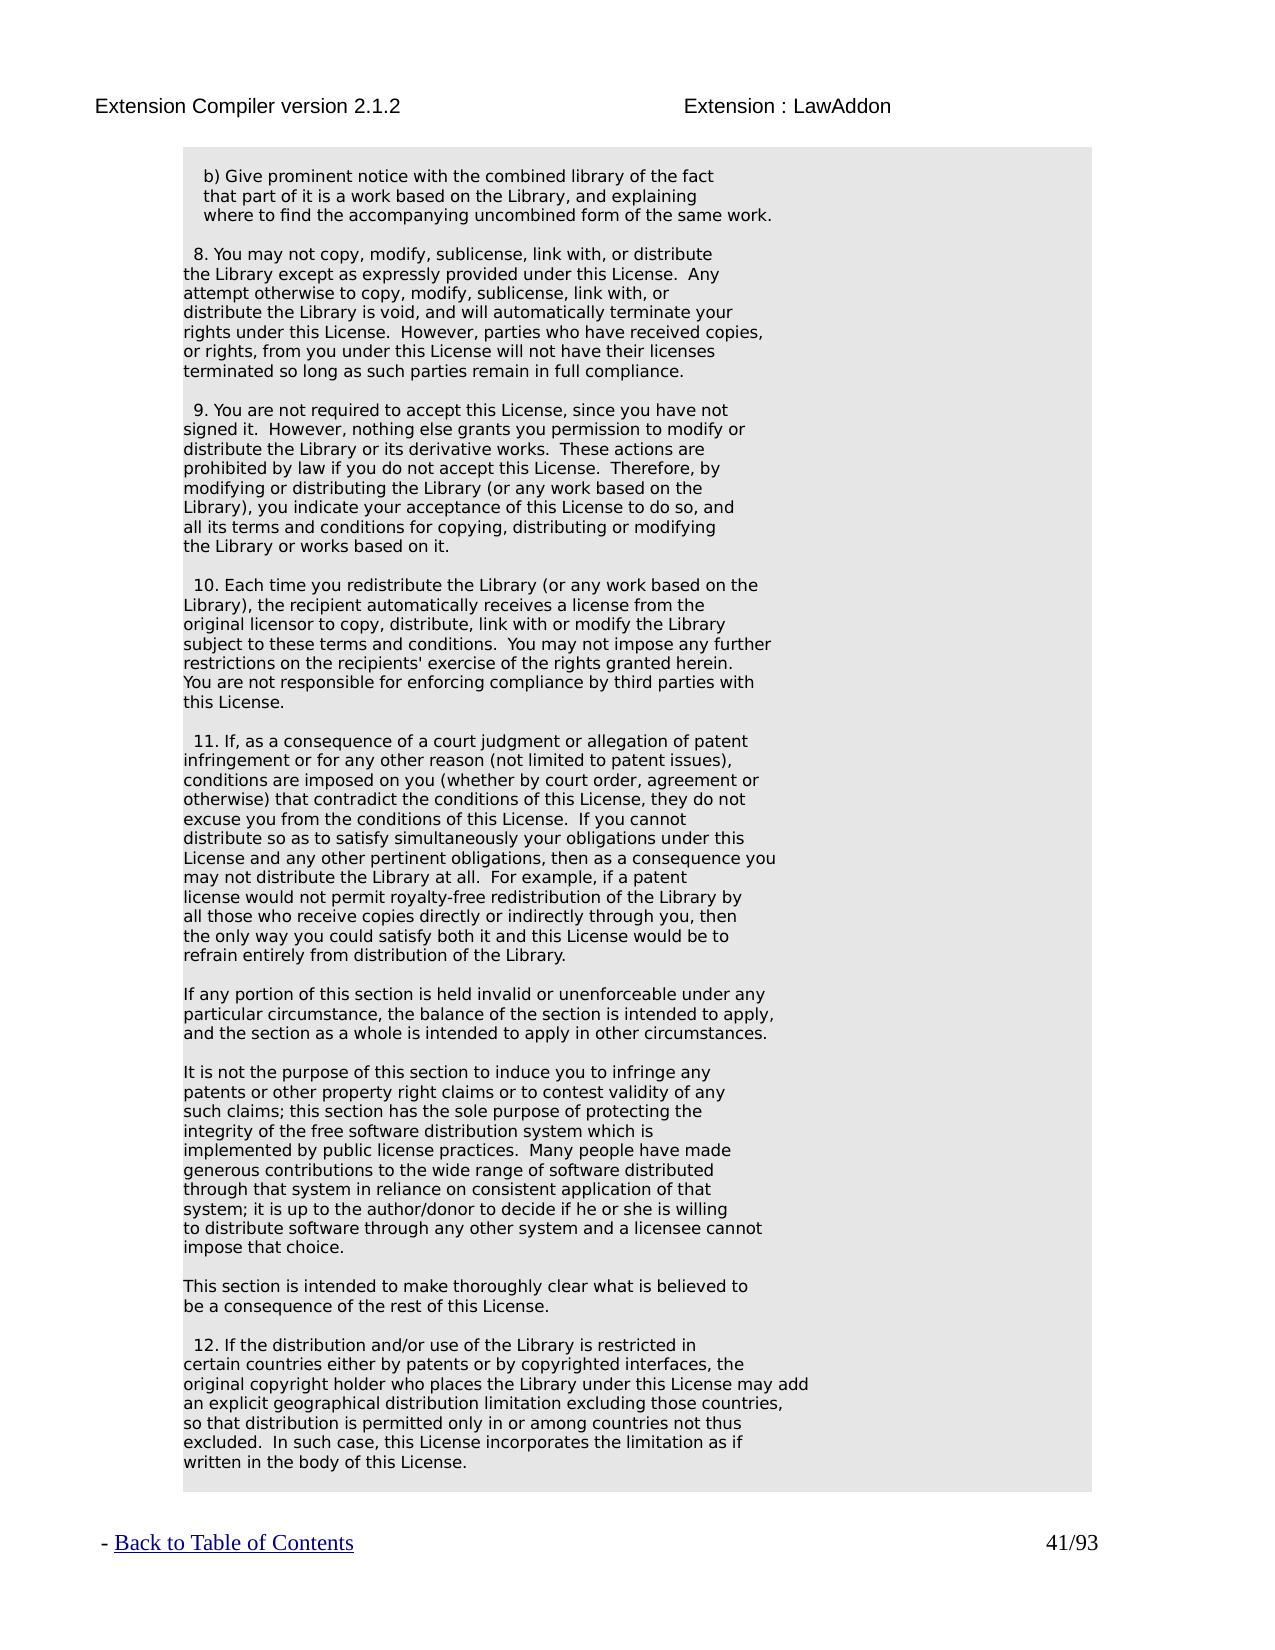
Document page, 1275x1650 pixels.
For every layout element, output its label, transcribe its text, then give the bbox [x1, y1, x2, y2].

text all its terms and conditions for copying, distributing or modifying [183, 518, 1092, 537]
text to distribute software through any other system and a licensee cannot [183, 1219, 1092, 1238]
text distribute the Library is void, and will automatically terminate your [183, 303, 1092, 323]
text It is not the purpose of this section to induce you to infringe any [183, 1063, 1092, 1082]
text prohibited by law if you do not accept this License. Therefore, by [183, 459, 1092, 479]
text signed it. However, nothing else grants you permission to modify or [183, 420, 1092, 440]
text This section is intended to make thoroughly clear what is believed to [183, 1277, 1092, 1297]
text such claims; this section has the sole purpose of protecting the [183, 1102, 1092, 1121]
text excuse you from the conditions of this License. If you cannot [183, 810, 1092, 829]
text be a consequence of the rest of this License. [183, 1297, 1092, 1316]
text terminated so long as such parties remain in full compliance. [183, 362, 1092, 381]
text and the section as a whole is intended to apply in other circumstances. [183, 1024, 1092, 1043]
text the only way you could satisfy both it and this License would be to [183, 927, 1092, 946]
text distribute so as to satisfy simultaneously your obligations under this [183, 829, 1092, 849]
text where to find the accompanying uncombined form of the same work. [183, 206, 1092, 225]
text the Library or works based on it. [183, 537, 1092, 557]
text refrain entirely from distribution of the Library. [183, 946, 1092, 966]
text 8. You may not copy, modify, sublicense, link with, or distribute [183, 245, 1092, 264]
text original copyright holder who places the Library under this License may add [183, 1375, 1092, 1394]
text through that system in reliance on consistent application of that [183, 1180, 1092, 1199]
text modifying or distributing the Library (or any work based on the [183, 479, 1092, 498]
text distribute the Library or its derivative works. These actions are [183, 440, 1092, 459]
text integrity of the free software distribution system which is [183, 1121, 1092, 1141]
text impose that choice. [183, 1238, 1092, 1258]
text or rights, from you under this License will not have their licenses [183, 342, 1092, 362]
text license would not permit royalty-free redistribution of the Library by [183, 888, 1092, 907]
text written in the body of this License. [183, 1453, 1092, 1472]
text Library), you indicate your acceptance of this License to do so, and [183, 498, 1092, 518]
text certain countries either by patents or by copyrighted interfaces, the [183, 1355, 1092, 1375]
text so that distribution is permitted only in or among countries not thus [183, 1414, 1092, 1433]
text original licensor to copy, distribute, link with or modify the Library [183, 615, 1092, 634]
text the Library except as expressly provided under this License. Any [183, 264, 1092, 284]
text subject to these terms and conditions. You may not impose any further [183, 634, 1092, 654]
text this License. [183, 693, 1092, 712]
text generous contributions to the wide range of software distributed [183, 1160, 1092, 1180]
text License and any other pertinent obligations, then as a consequence you [183, 849, 1092, 868]
text You are not responsible for enforcing compliance by third parties with [183, 673, 1092, 693]
text 10. Each time you redistribute the Library (or any work based on the [183, 576, 1092, 596]
text may not distribute the Library at all. For example, if a patent [183, 868, 1092, 888]
text b) Give prominent notice with the combined library of the fact [183, 167, 1092, 186]
text implemented by public license practices. Many people have made [183, 1141, 1092, 1160]
text rights under this License. However, parties who have received copies, [183, 323, 1092, 342]
text conditions are imposed on you (whether by court order, agreement or [183, 771, 1092, 790]
text If any portion of this section is held invalid or unenforceable under any [183, 985, 1092, 1004]
text excluded. In such case, this License incorporates the limitation as if [183, 1433, 1092, 1453]
text attempt otherwise to copy, modify, sublicense, link with, or [183, 284, 1092, 303]
text all those who receive copies directly or indirectly through you, then [183, 907, 1092, 927]
text system; it is up to the author/donor to decide if he or she is willing [183, 1199, 1092, 1219]
text 11. If, as a consequence of a court judgment or allegation of patent [183, 732, 1092, 751]
text Library), the recipient automatically receives a license from the [183, 596, 1092, 615]
text 9. You are not required to accept this License, since you have not [183, 401, 1092, 420]
text particular circumstance, the balance of the section is intended to apply, [183, 1004, 1092, 1024]
text an explicit geographical distribution limitation excluding those countries, [183, 1394, 1092, 1414]
text 12. If the distribution and/or use of the Library is restricted in [183, 1336, 1092, 1355]
text infringement or for any other reason (not limited to patent issues), [183, 751, 1092, 771]
text otherwise) that contradict the conditions of this License, they do not [183, 790, 1092, 810]
text patents or other property right claims or to contest validity of any [183, 1082, 1092, 1102]
text that part of it is a work based on the Library, and explaining [183, 186, 1092, 206]
text restrictions on the recipients' exercise of the rights granted herein. [183, 654, 1092, 673]
